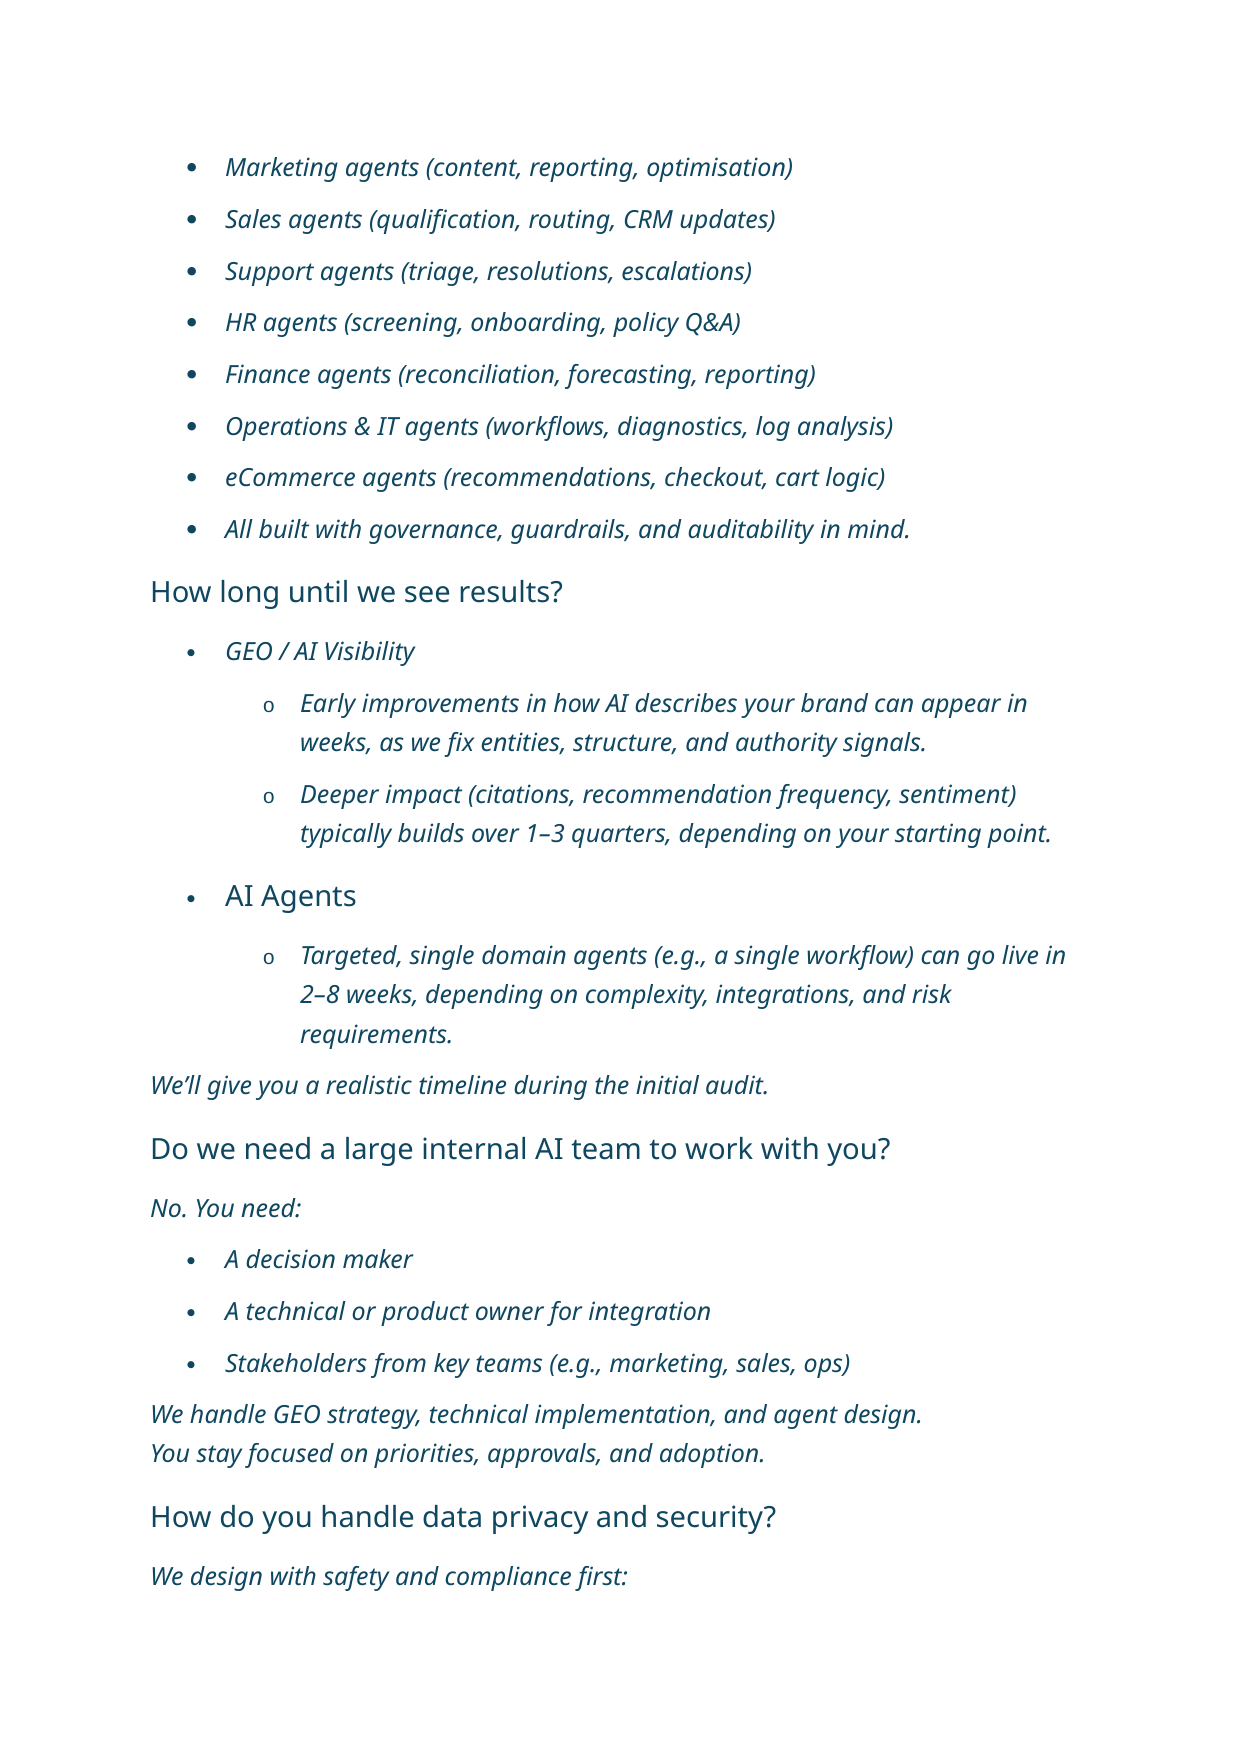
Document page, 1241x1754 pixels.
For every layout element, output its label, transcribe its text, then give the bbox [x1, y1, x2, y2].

subtitle Support agents (triage, resolutions, escalations) [187, 253, 1090, 287]
subtitle Marketing agents (content, reporting, optimisation) [187, 150, 1090, 184]
subtitle Finance agents (reconciliation, forecasting, reporting) [187, 357, 1090, 391]
subtitle Deeper impact (citations, recommendation frequency, sentiment) typically builds over 1–3 quarters, depending on your starting point. [262, 776, 1090, 850]
subtitle No. You need: [150, 1190, 1090, 1224]
subtitle A technical or product owner for integration [187, 1293, 1090, 1328]
subtitle Stakeholders from key teams (e.g., marketing, sales, ops) [187, 1345, 1090, 1379]
subtitle Do we need a large internal AI team to work with you? [150, 1128, 1090, 1168]
subtitle Targeted, single domain agents (e.g., a single workflow) can go live in 2–8 weeks, depending on complexity, integrations, and risk requirements. [262, 938, 1090, 1050]
subtitle How long until we see results? [150, 572, 1090, 611]
subtitle We’ll give you a realistic timeline during the initial audit. [150, 1068, 1090, 1102]
subtitle HR agents (screening, onboarding, policy Q&A) [187, 305, 1090, 339]
subtitle eCommerce agents (recommendations, checkout, cart logic) [187, 460, 1090, 494]
subtitle Sales agents (qualification, routing, CRM updates) [187, 202, 1090, 236]
subtitle All built with governance, guardrails, and auditability in mind. [187, 512, 1090, 546]
subtitle GEO / AI Visibility [187, 634, 1090, 668]
subtitle AI Agents [187, 876, 1090, 915]
subtitle Early improvements in how AI describes your brand can appear in weeks, as we fix entities, structure, and authority signals. [262, 686, 1090, 759]
subtitle A decision maker [187, 1242, 1090, 1276]
subtitle We design with safety and compliance first: [150, 1558, 1090, 1592]
subtitle We handle GEO strategy, technical implementation, and agent design. You stay focused on priorities, approvals, and adoption. [150, 1397, 1090, 1470]
subtitle How do you handle data privacy and security? [150, 1496, 1090, 1536]
subtitle Operations & IT agents (workflows, diagnostics, log analysis) [187, 408, 1090, 442]
